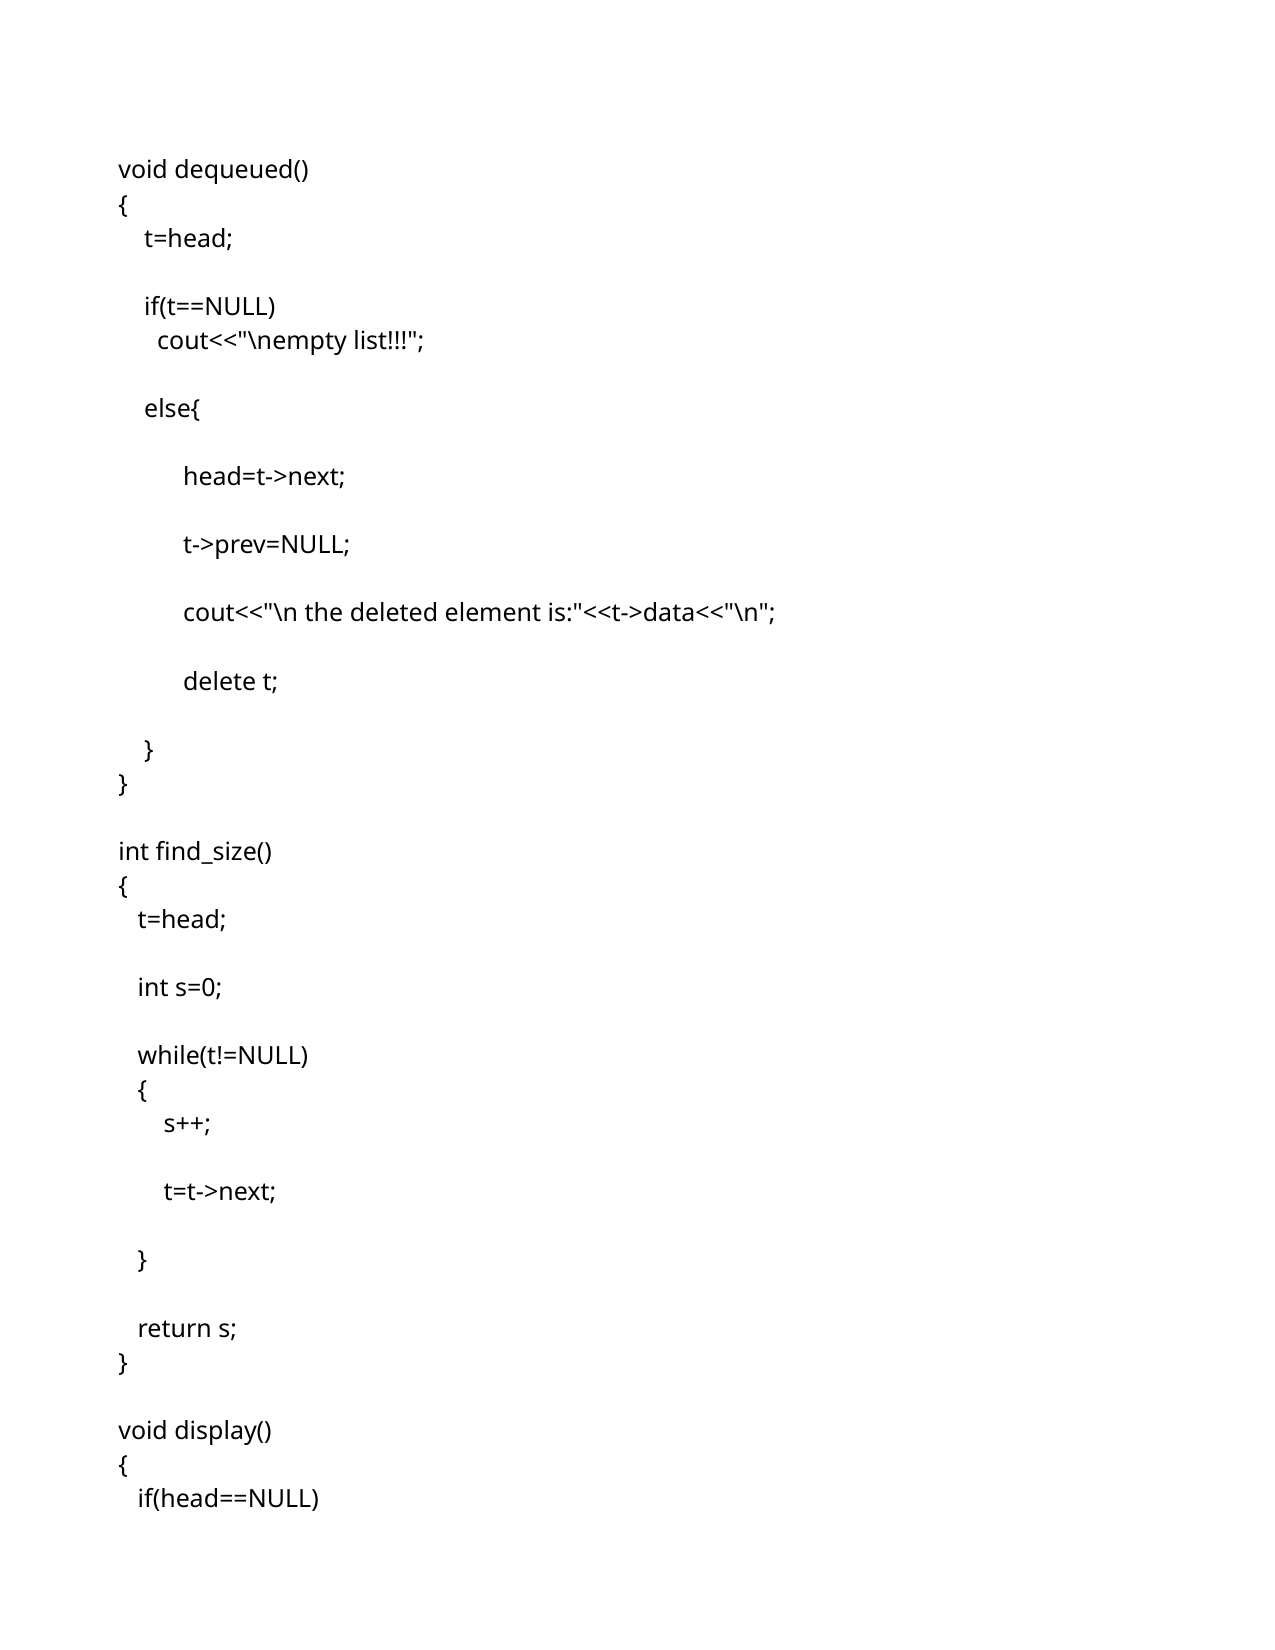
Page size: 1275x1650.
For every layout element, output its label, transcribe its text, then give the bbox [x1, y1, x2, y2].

text delete t; [118, 663, 1157, 697]
text cout<<"\nempty list!!!"; [118, 322, 1157, 357]
text if(t==NULL) [118, 288, 1157, 322]
text { [118, 1447, 1157, 1481]
text } [118, 1344, 1157, 1378]
text if(head==NULL) [118, 1481, 1157, 1515]
text return s; [118, 1310, 1157, 1344]
text { [118, 1072, 1157, 1106]
text int find_size() [118, 833, 1157, 867]
text cout<<"\n the deleted element is:"<<t->data<<"\n"; [118, 595, 1157, 629]
text t=head; [118, 220, 1157, 254]
text else{ [118, 391, 1157, 425]
text } [118, 731, 1157, 765]
text { [118, 186, 1157, 220]
text while(t!=NULL) [118, 1038, 1157, 1072]
text } [118, 1242, 1157, 1276]
text { [118, 867, 1157, 902]
text void dequeued() [118, 152, 1157, 186]
text void display() [118, 1412, 1157, 1447]
text t->prev=NULL; [118, 527, 1157, 561]
text s++; [118, 1106, 1157, 1140]
text t=t->next; [118, 1174, 1157, 1208]
text t=head; [118, 902, 1157, 936]
text head=t->next; [118, 459, 1157, 493]
text } [118, 765, 1157, 799]
text int s=0; [118, 970, 1157, 1004]
